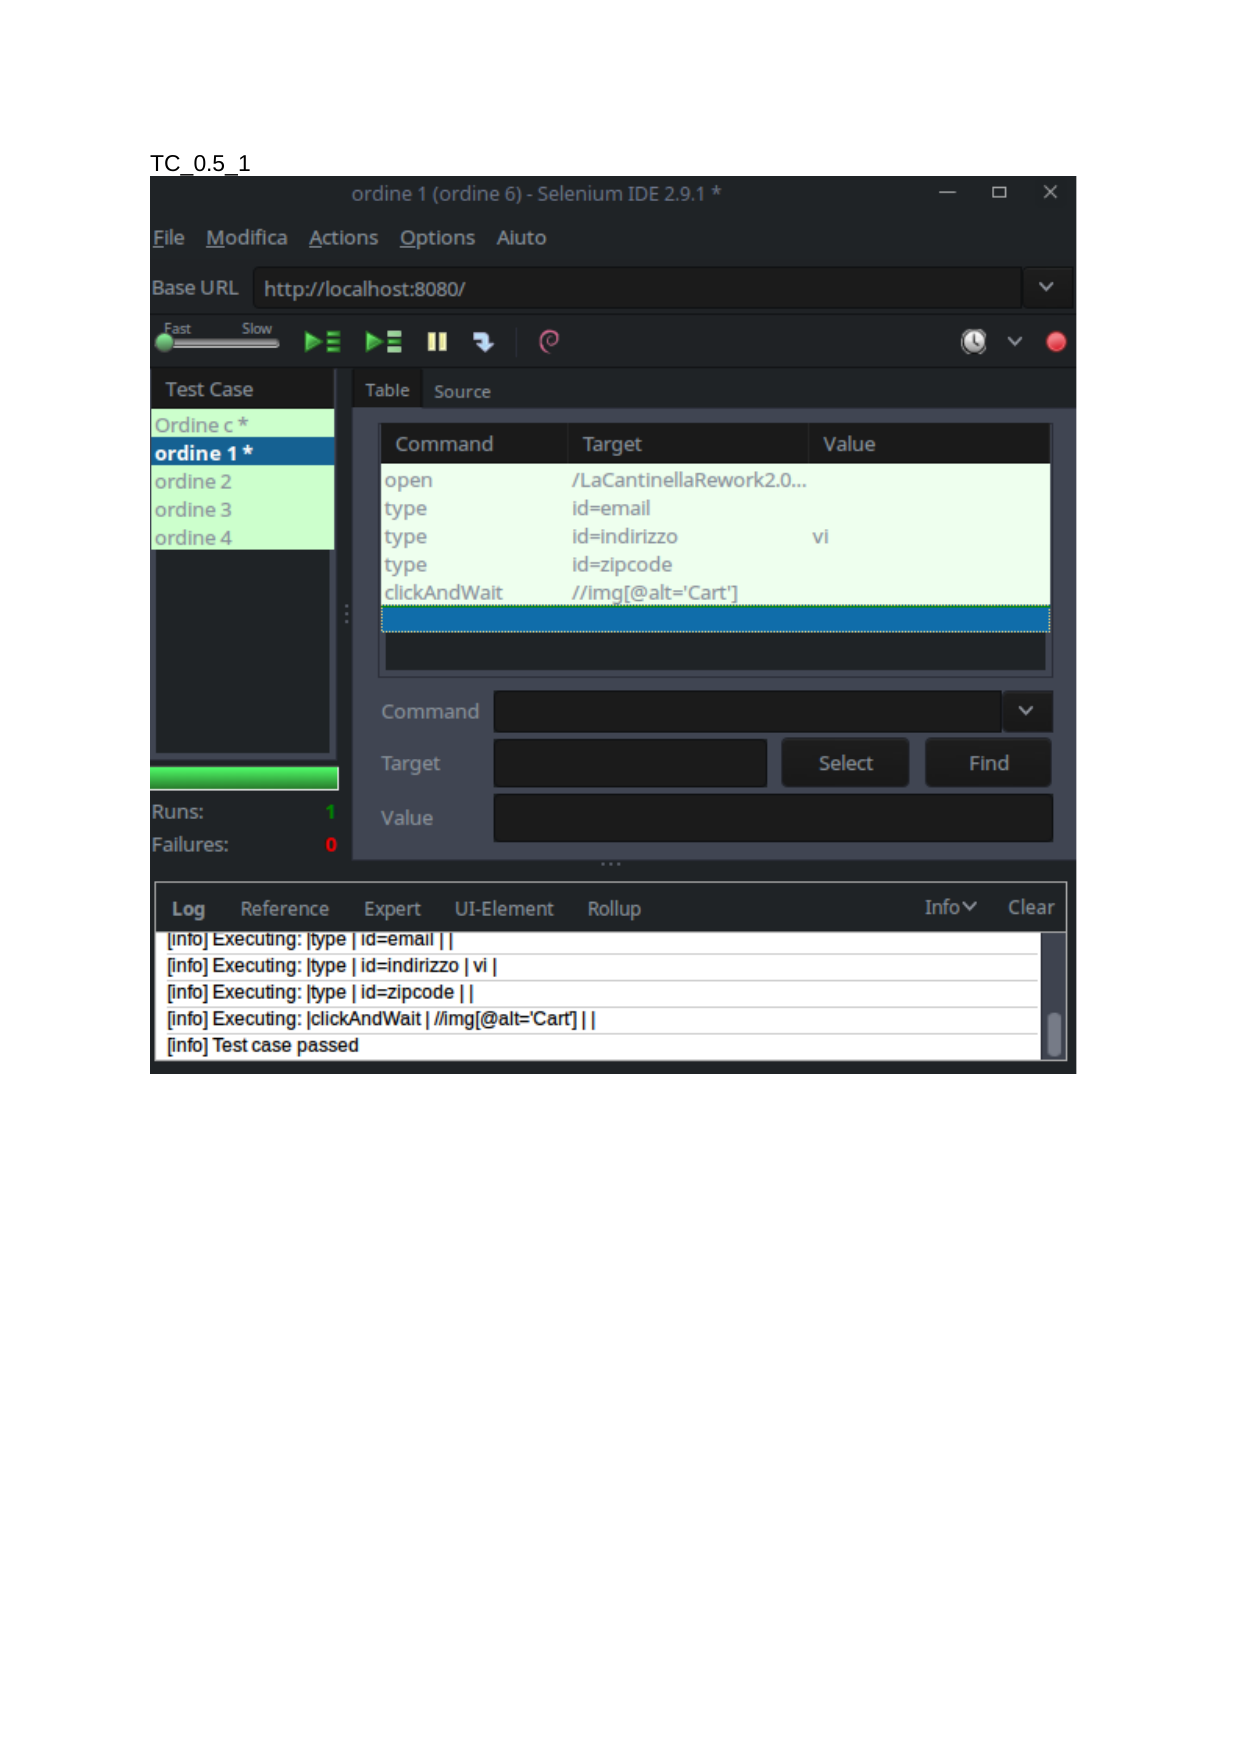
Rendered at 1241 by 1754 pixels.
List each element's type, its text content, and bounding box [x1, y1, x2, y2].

text TC_0.5_1 [150, 150, 1090, 176]
picture [150, 176, 1077, 1074]
